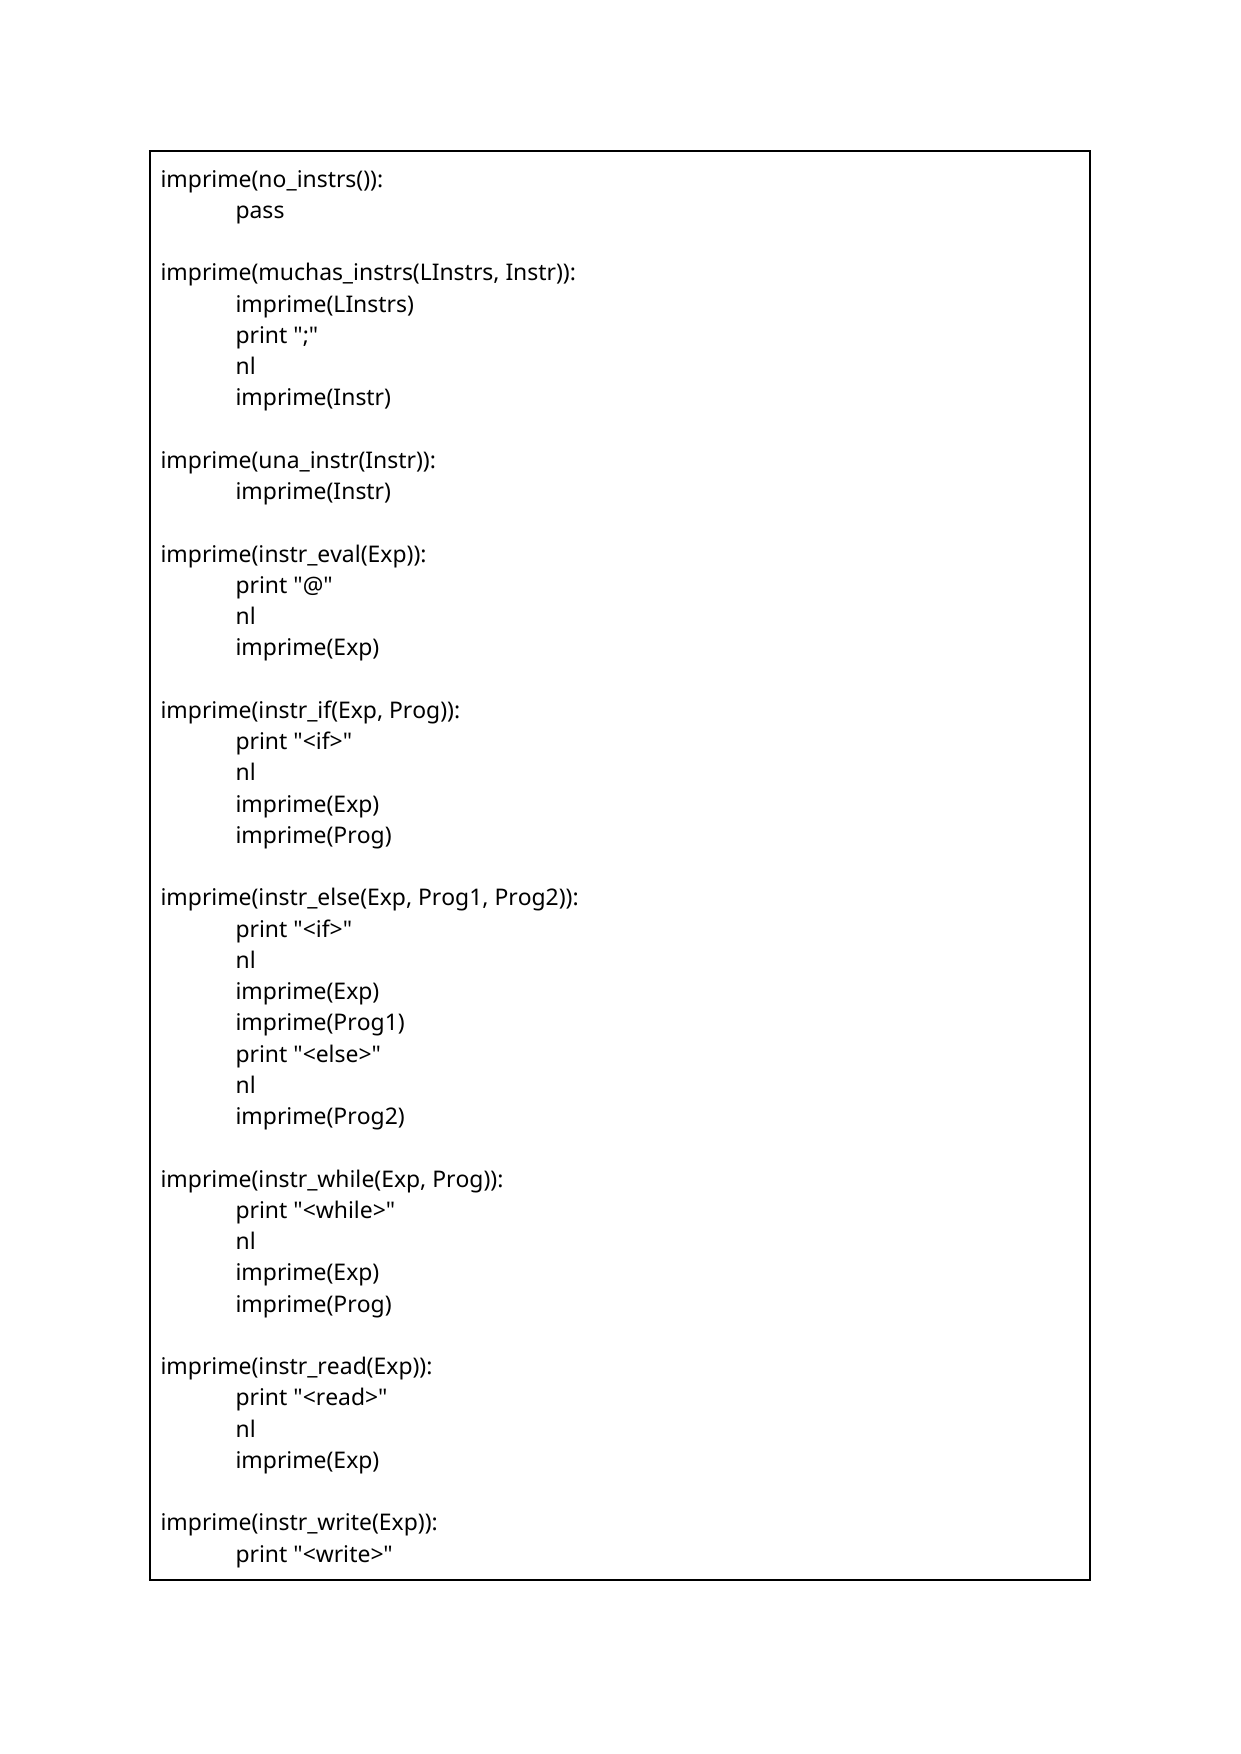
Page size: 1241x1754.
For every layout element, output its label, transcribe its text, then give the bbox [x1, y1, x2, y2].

table_header imprime(no_instrs()): pass imprime(muchas_instrs(LInstrs, Instr)): imprime(LInstrs) print ";" nl imprime(Instr) imprime(una_instr(Instr)): imprime(Instr) imprime(instr_eval(Exp)): print "@" nl imprime(Exp) imprime(instr_if(Exp, Prog)): print "<if>" nl imprime(Exp) imprime(Prog) imprime(instr_else(Exp, Prog1, Prog2)): print "<if>" nl imprime(Exp) imprime(Prog1) print "<else>" nl imprime(Prog2) imprime(instr_while(Exp, Prog)): print "<while>" nl imprime(Exp) imprime(Prog) imprime(instr_read(Exp)): print "<read>" nl imprime(Exp) imprime(instr_write(Exp)): print "<write>" [151, 152, 1089, 1579]
